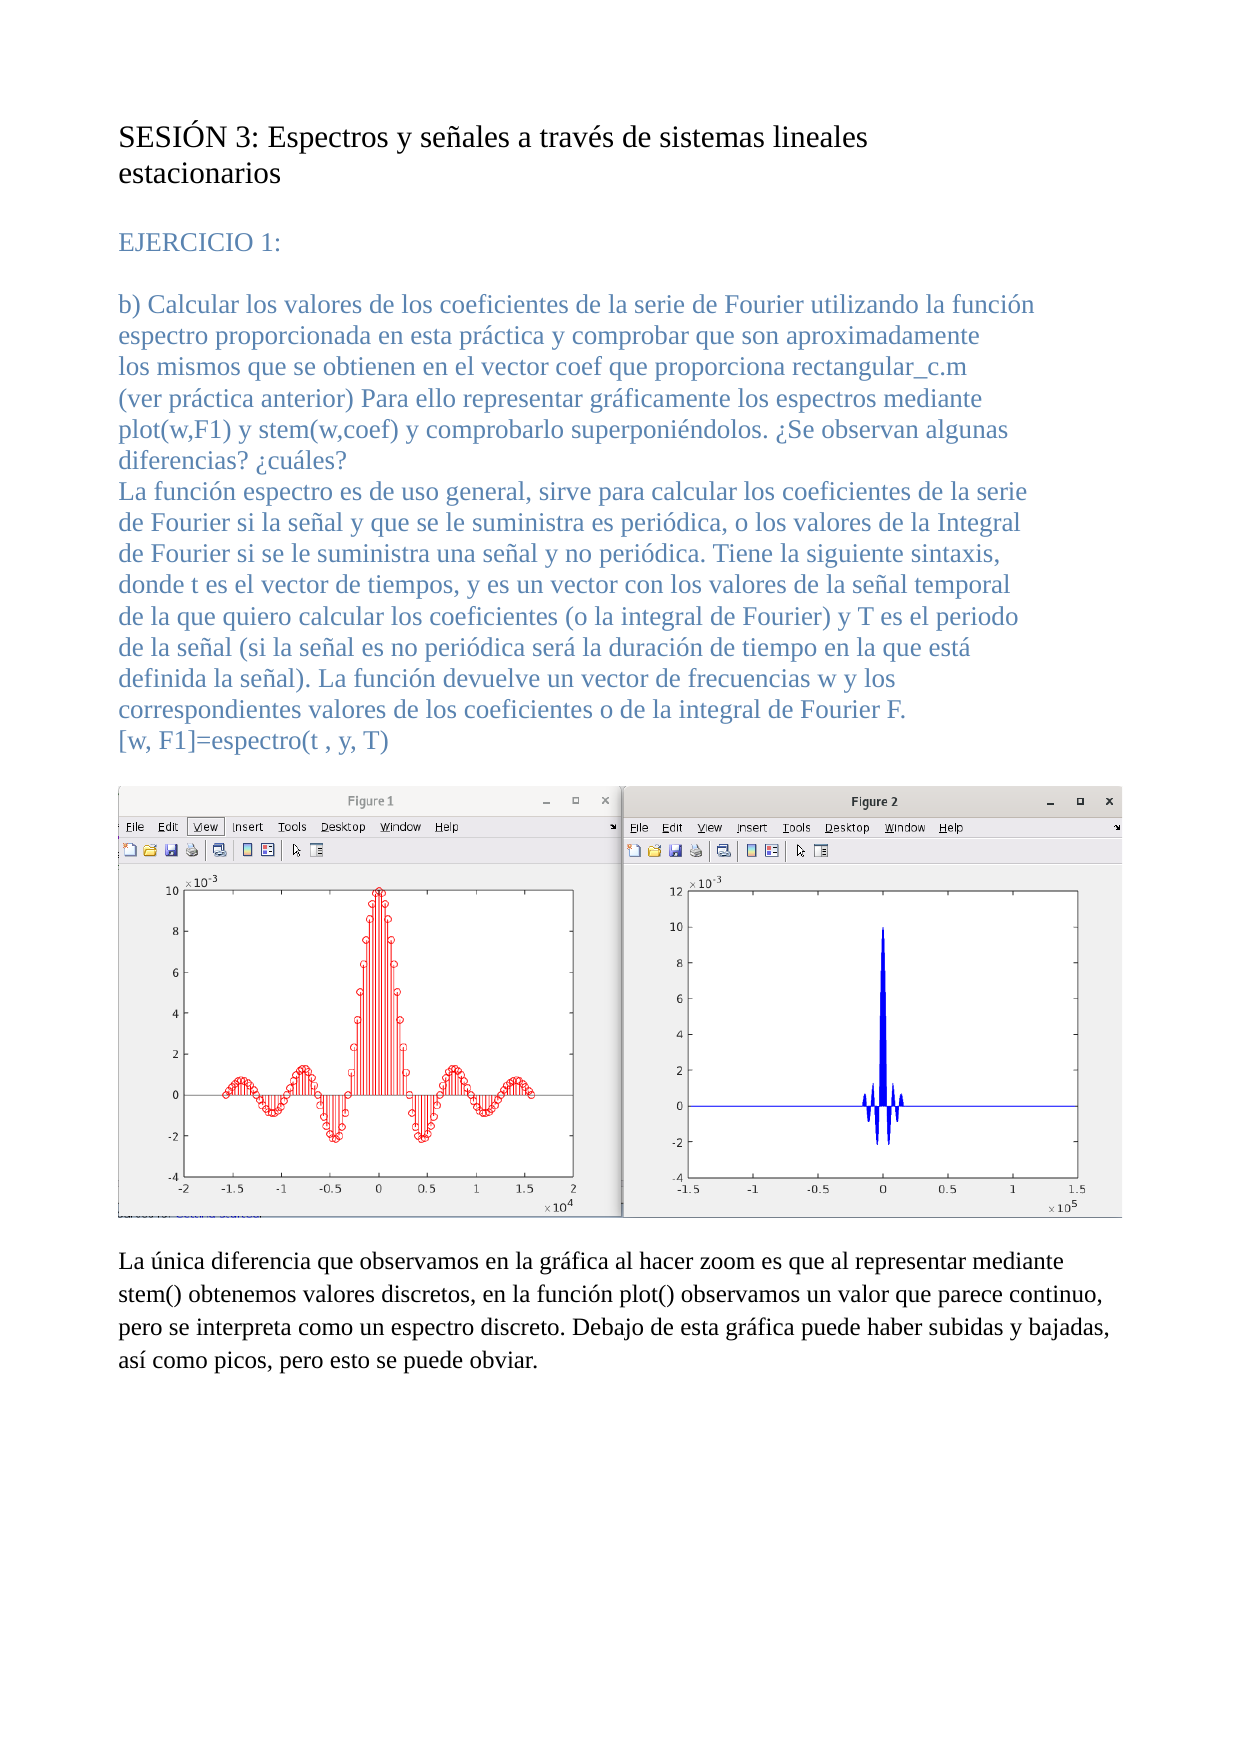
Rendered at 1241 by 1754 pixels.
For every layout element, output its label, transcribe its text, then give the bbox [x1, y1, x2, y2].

text de Fourier si la señal y que se le suministra es periódica, o los valores de la Integral [118, 506, 1122, 537]
text SESIÓN 3: Espectros y señales a través de sistemas lineales [118, 118, 1122, 154]
text diferencias? ¿cuáles? [118, 444, 1122, 475]
text [w, F1]=espectro(t , y, T) [118, 724, 1122, 755]
text correspondientes valores de los coeficientes o de la integral de Fourier F. [118, 693, 1122, 724]
text (ver práctica anterior) Para ello representar gráficamente los espectros mediante [118, 382, 1122, 413]
text EJERCICIO 1: [118, 226, 1122, 257]
text espectro proporcionada en esta práctica y comprobar que son aproximadamente [118, 319, 1122, 351]
text b) Calcular los valores de los coeficientes de la serie de Fourier utilizando la función [118, 288, 1122, 319]
text La función espectro es de uso general, sirve para calcular los coeficientes de la serie [118, 475, 1122, 506]
text donde t es el vector de tiempos, y es un vector con los valores de la señal temporal [118, 568, 1122, 600]
text definida la señal). La función devuelve un vector de frecuencias w y los [118, 662, 1122, 693]
text los mismos que se obtienen en el vector coef que proporciona rectangular_c.m [118, 351, 1122, 382]
text de Fourier si se le suministra una señal y no periódica. Tiene la siguiente sintaxis, [118, 537, 1122, 568]
text plot(w,F1) y stem(w,coef) y comprobarlo superponiéndolos. ¿Se observan algunas [118, 413, 1122, 444]
picture [118, 786, 1123, 1218]
text de la que quiero calcular los coeficientes (o la integral de Fourier) y T es el periodo [118, 600, 1122, 631]
text estacionarios [118, 154, 1122, 190]
text La única diferencia que observamos en la gráfica al hacer zoom es que al representar mediante stem() obtenemos valores discretos, en la función plot() observamos un valor que parece continuo, pero se interpreta como un espectro discreto. Debajo de esta gráfica puede haber subidas y bajadas, así como picos, pero esto se puede obviar. [118, 1246, 1122, 1374]
text de la señal (si la señal es no periódica será la duración de tiempo en la que está [118, 631, 1122, 662]
